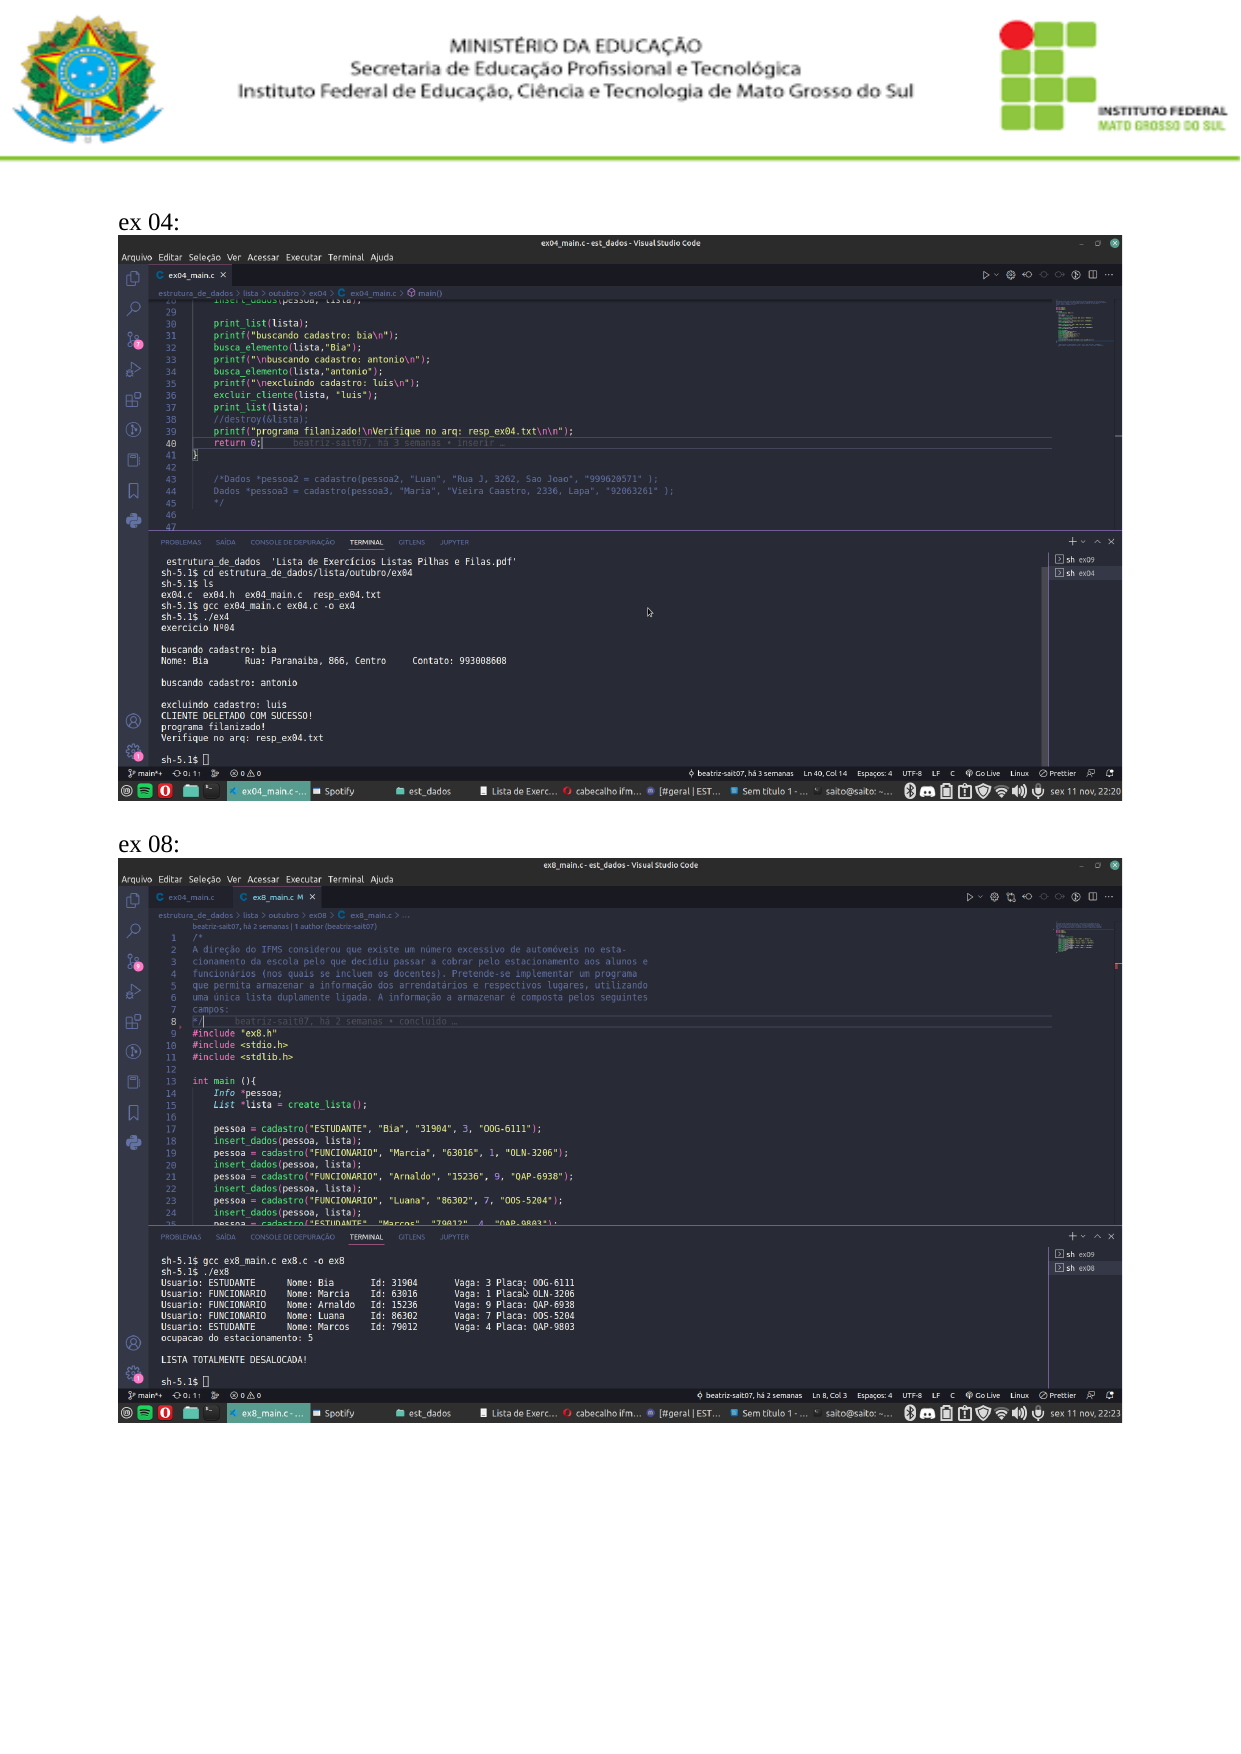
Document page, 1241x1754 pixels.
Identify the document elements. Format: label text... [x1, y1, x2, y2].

picture [118, 235, 1123, 801]
picture [0, 13, 1241, 179]
text ex 04: [118, 207, 1122, 235]
picture [118, 858, 1123, 1423]
text ex 08: [118, 829, 1122, 858]
